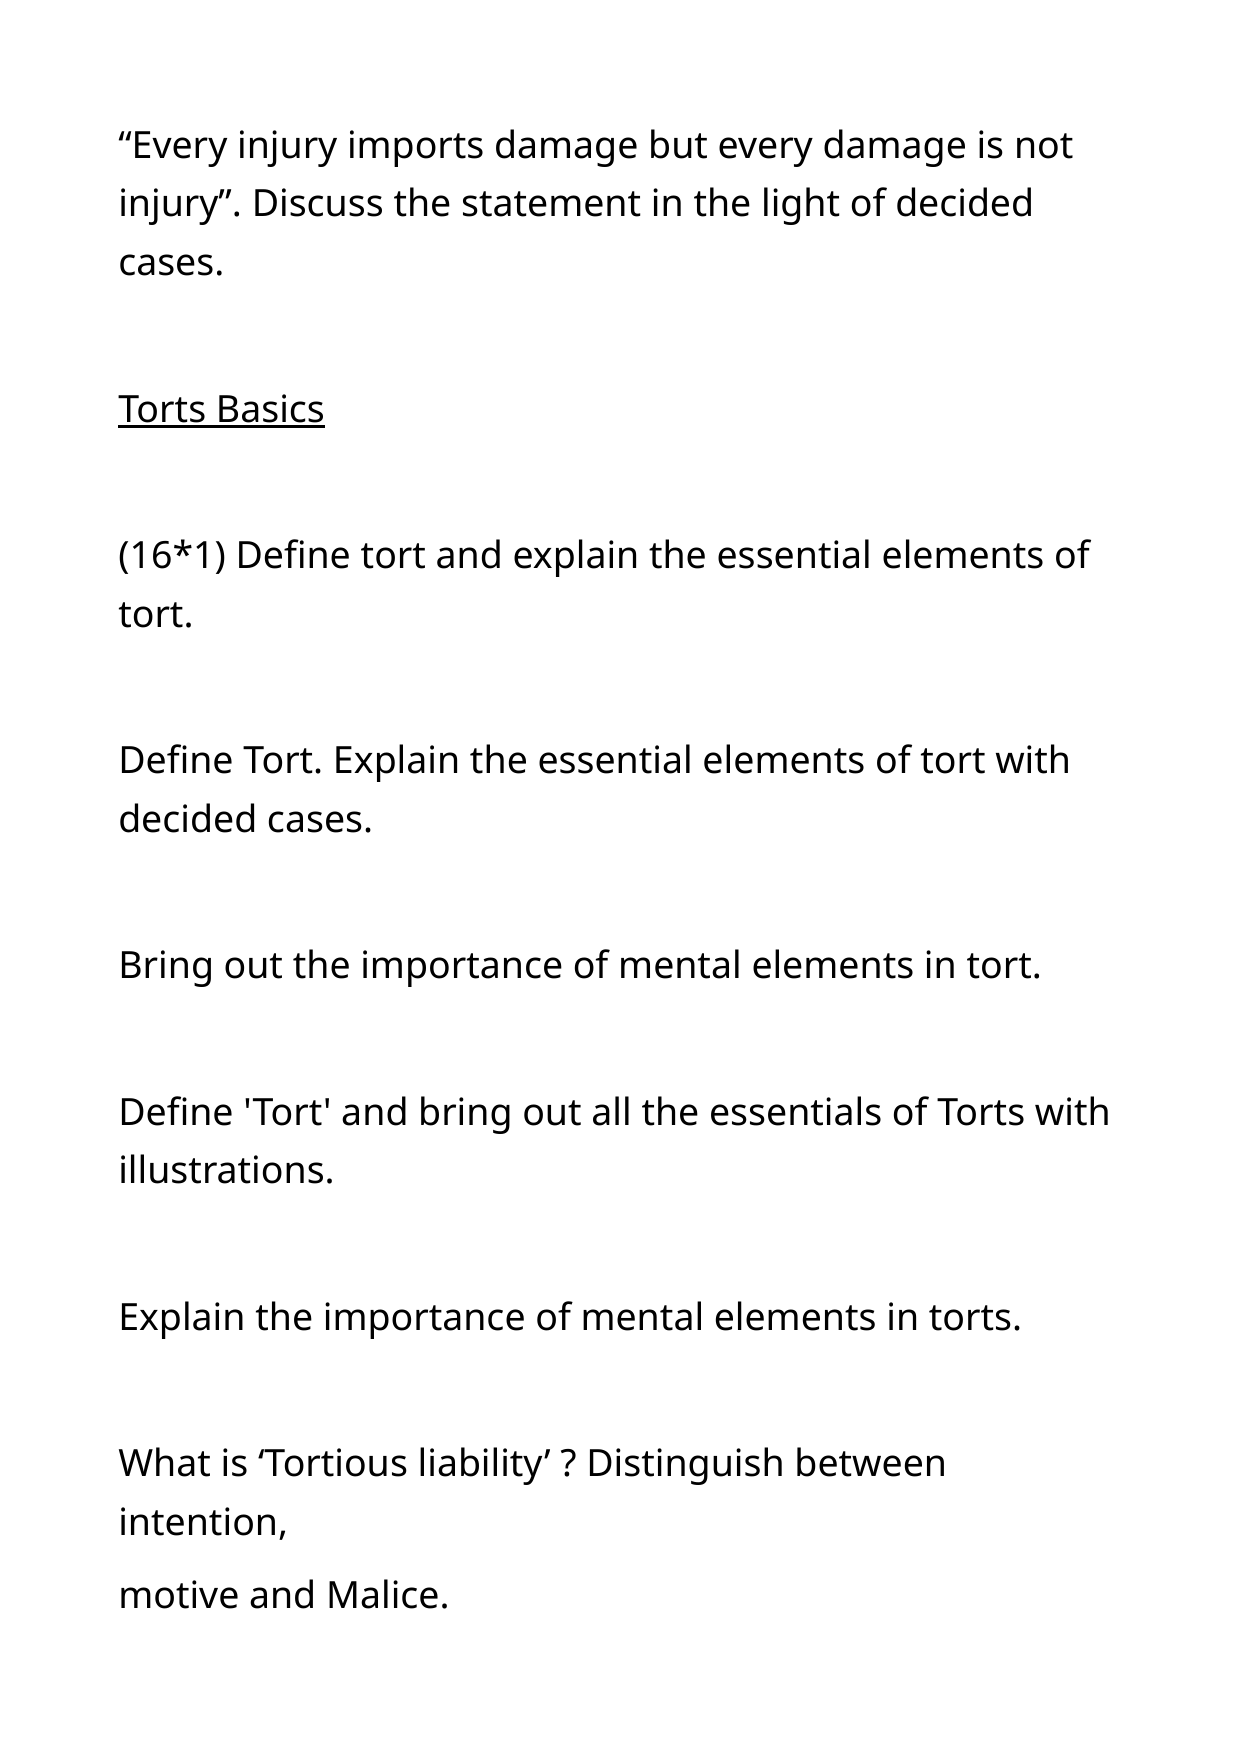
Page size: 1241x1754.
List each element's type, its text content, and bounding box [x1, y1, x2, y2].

text Torts Basics [118, 382, 1122, 433]
text What is ‘Tortious liability’ ? Distinguish between intention, [118, 1437, 1122, 1546]
text motive and Malice. [118, 1568, 1122, 1619]
text Define Tort. Explain the essential elements of tort with decided cases. [118, 733, 1122, 843]
text “Every injury imports damage but every damage is not injury”. Discuss the statement in the light of decided cases. [118, 118, 1122, 286]
text (16*1) Define tort and explain the essential elements of tort. [118, 528, 1122, 638]
text Define 'Tort' and bring out all the essentials of Torts with illustrations. [118, 1085, 1122, 1195]
text Explain the importance of mental elements in torts. [118, 1290, 1122, 1341]
text Bring out the importance of mental elements in tort. [118, 938, 1122, 989]
